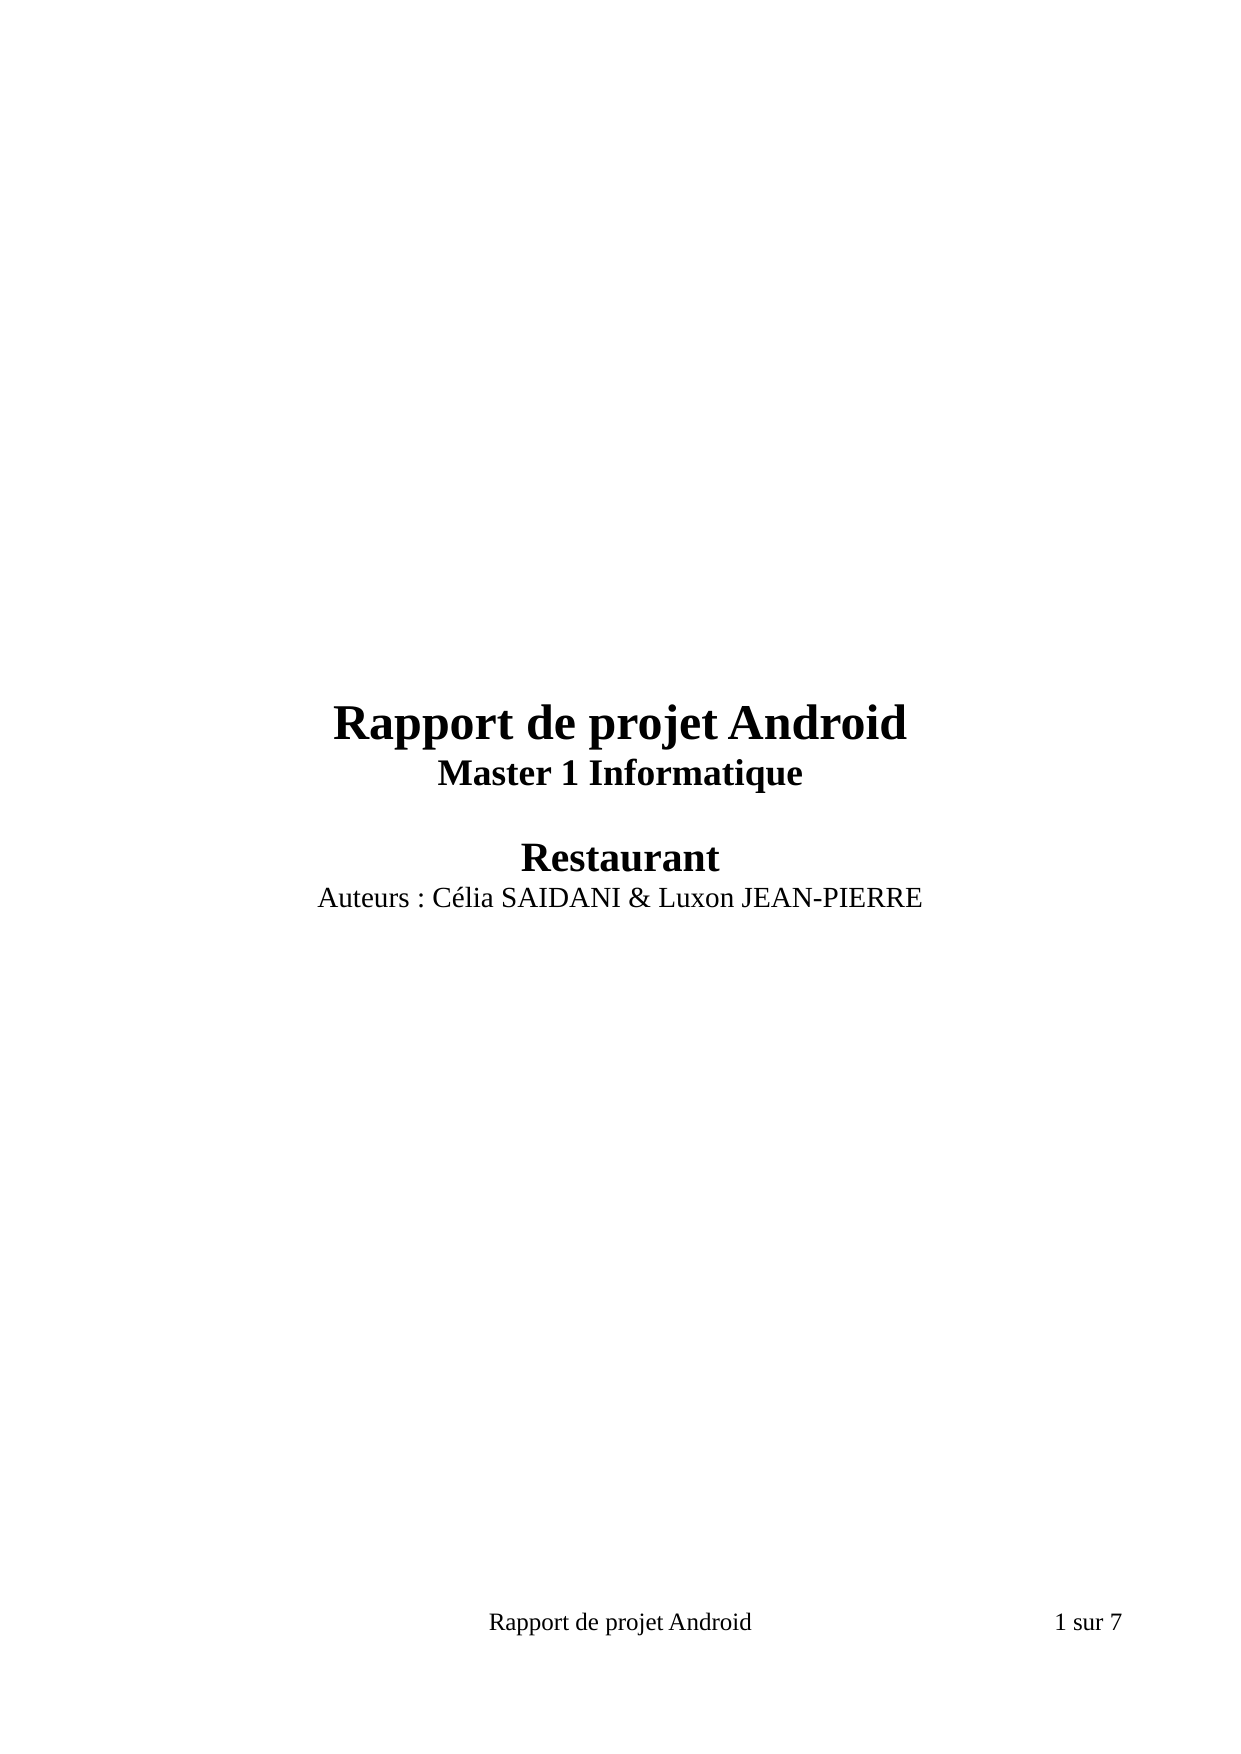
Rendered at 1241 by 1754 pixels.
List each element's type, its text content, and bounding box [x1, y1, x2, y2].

text Master 1 Informatique [118, 751, 1122, 794]
text Rapport de projet Android [118, 693, 1122, 751]
text Restaurant [118, 832, 1122, 880]
text Auteurs : Célia SAIDANI & Luxon JEAN-PIERRE [118, 880, 1122, 913]
